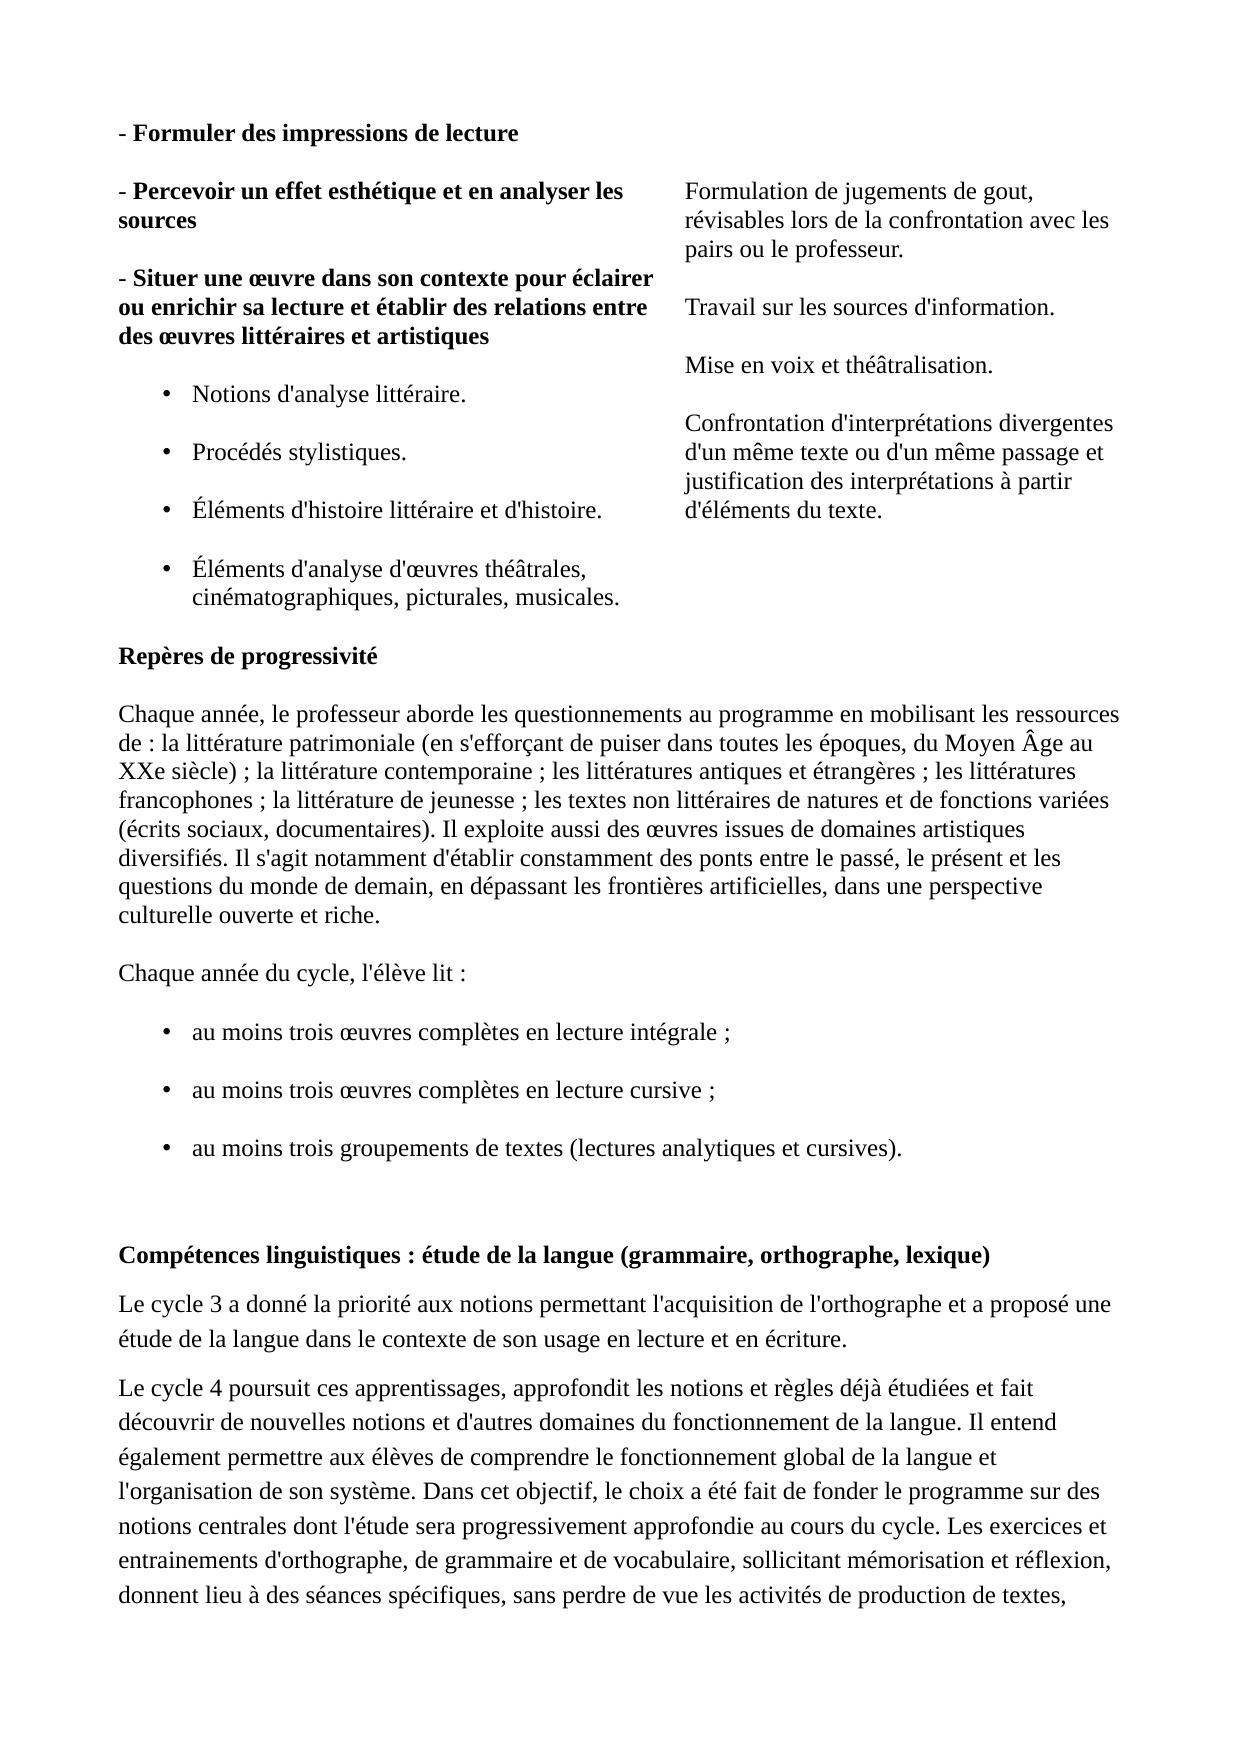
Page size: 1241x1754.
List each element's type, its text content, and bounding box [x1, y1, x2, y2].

table_cell - Formuler des impressions de lecture - Percevoir un effet esthétique et en analyser les sources - Situer une œuvre dans son contexte pour éclairer ou enrichir sa lecture et établir des relations entre des œuvres littéraires et artistiques Notions d'analyse littéraire. Procédés stylistiques. Éléments d'histoire littéraire et d'histoire. Éléments d'analyse d'œuvres théâtrales, cinématographiques, picturales, musicales. [118, 118, 684, 641]
text Le cycle 4 poursuit ces apprentissages, approfondit les notions et règles déjà étudiées et fait découvrir de nouvelles notions et d'autres domaines du fonctionnement de la langue. Il entend également permettre aux élèves de comprendre le fonctionnement global de la langue et l'organisation de son système. Dans cet objectif, le choix a été fait de fonder le programme sur des notions centrales dont l'étude sera progressivement approfondie au cours du cycle. Les exercices et entrainements d'orthographe, de grammaire et de vocabulaire, sollicitant mémorisation et réflexion, donnent lieu à des séances spécifiques, sans perdre de vue les activités de production de textes, [118, 1373, 1122, 1609]
text Compétences linguistiques : étude de la langue (grammaire, orthographe, lexique) [118, 1240, 1122, 1269]
table_cell Formulation de jugements de gout, révisables lors de la confrontation avec les pairs ou le professeur. Travail sur les sources d'information. Mise en voix et théâtralisation. Confrontation d'interprétations divergentes d'un même texte ou d'un même passage et justification des interprétations à partir d'éléments du texte. [685, 118, 1122, 641]
text Le cycle 3 a donné la priorité aux notions permettant l'acquisition de l'orthographe et a proposé une étude de la langue dans le contexte de son usage en lecture et en écriture. [118, 1289, 1122, 1353]
table_cell Repères de progressivité Chaque année, le professeur aborde les questionnements au programme en mobilisant les ressources de : la littérature patrimoniale (en s'efforçant de puiser dans toutes les époques, du Moyen Âge au XXe siècle) ; la littérature contemporaine ; les littératures antiques et étrangères ; les littératures francophones ; la littérature de jeunesse ; les textes non littéraires de natures et de fonctions variées (écrits sociaux, documentaires). Il exploite aussi des œuvres issues de domaines artistiques diversifiés. Il s'agit notamment d'établir constamment des ponts entre le passé, le présent et les questions du monde de demain, en dépassant les frontières artificielles, dans une perspective culturelle ouverte et riche. Chaque année du cycle, l'élève lit : au moins trois œuvres complètes en lecture intégrale ; au moins trois œuvres complètes en lecture cursive ; au moins trois groupements de textes (lectures analytiques et cursives). [118, 641, 1122, 1191]
